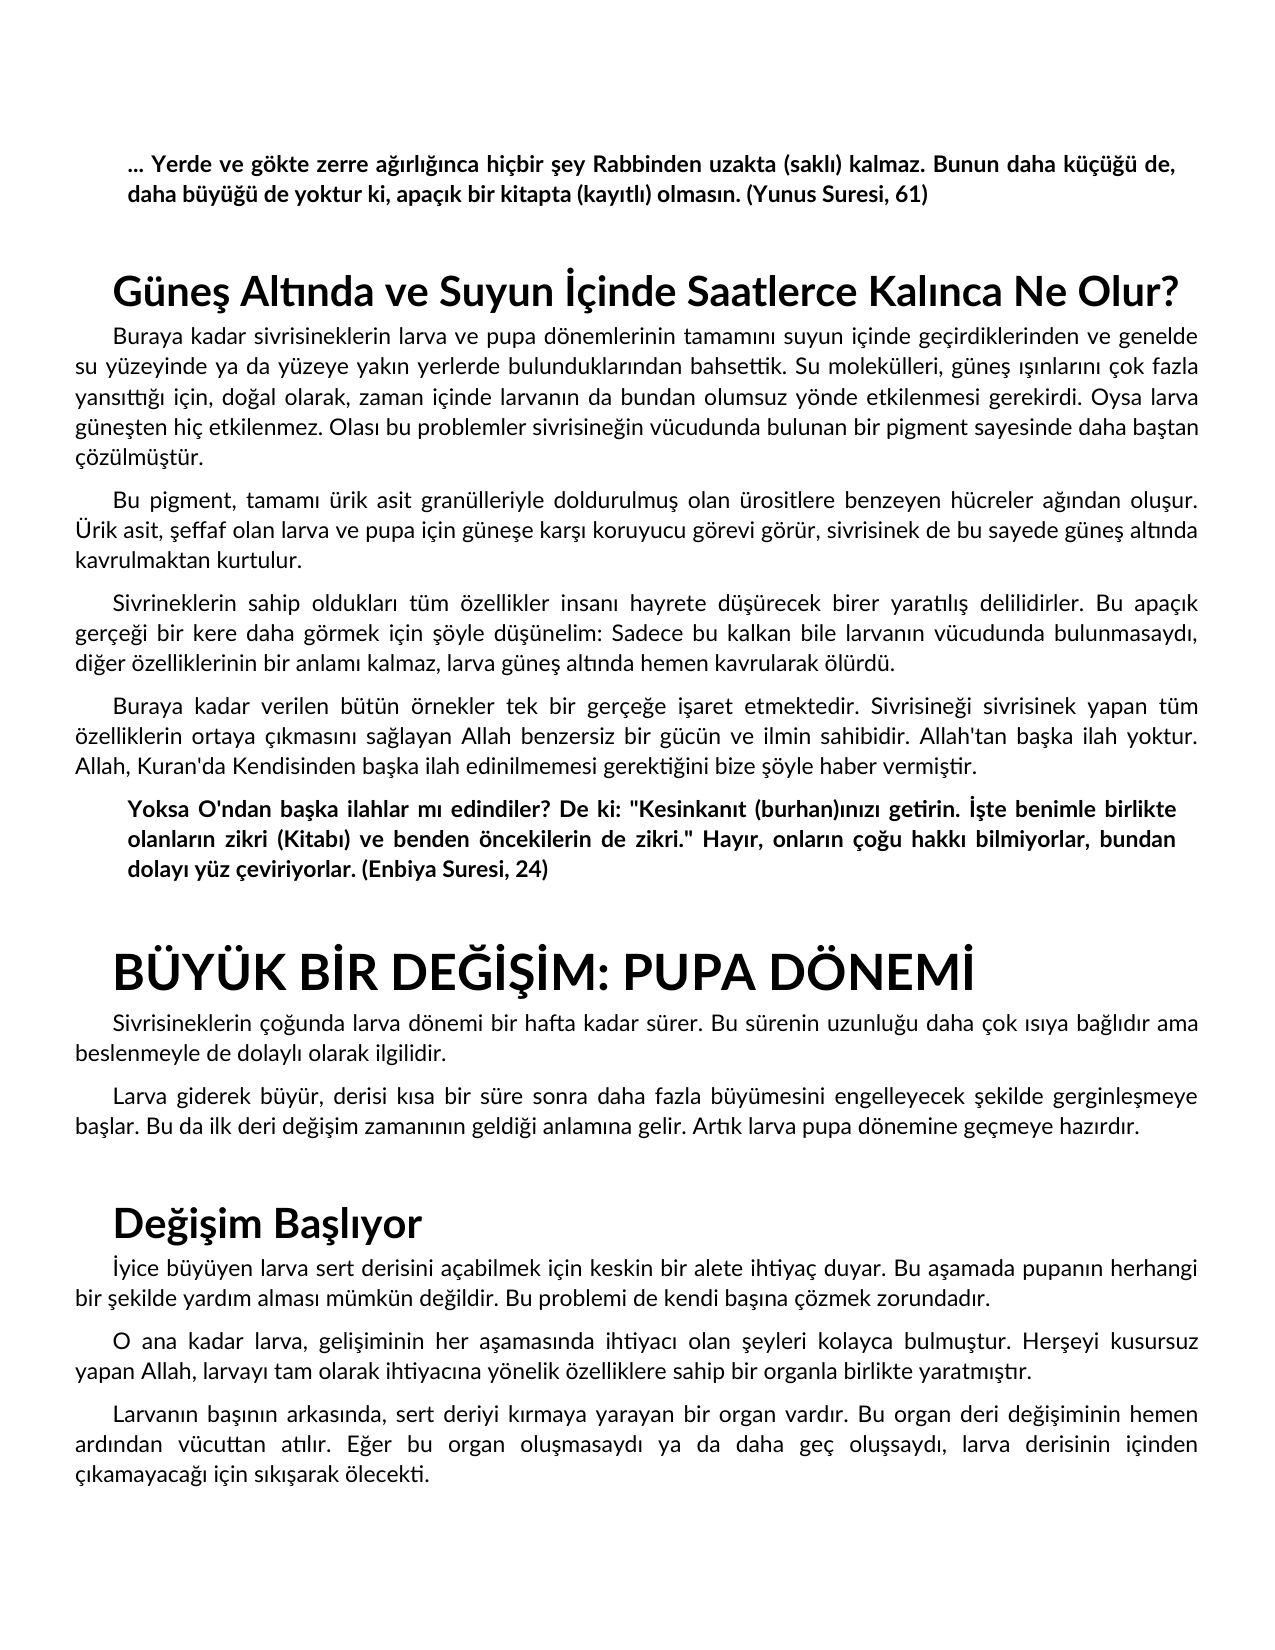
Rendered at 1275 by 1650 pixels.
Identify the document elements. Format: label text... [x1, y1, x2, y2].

text İyice büyüyen larva sert derisini açabilmek için keskin bir alete ihtiyaç duyar. Bu aşamada pupanın herhangi bir şekilde yardım alması mümkün değildir. Bu problemi de kendi başına çözmek zorundadır. [75, 1254, 1200, 1311]
subtitle Değişim Başlıyor [112, 1197, 1200, 1247]
text Sivrisineklerin çoğunda larva dönemi bir hafta kadar sürer. Bu sürenin uzunluğu daha çok ısıya bağlıdır ama beslenmeyle de dolaylı olarak ilgilidir. [75, 1009, 1200, 1067]
text Larvanın başının arkasında, sert deriyi kırmaya yarayan bir organ vardır. Bu organ deri değişiminin hemen ardından vücuttan atılır. Eğer bu organ oluşmasaydı ya da daha geç oluşsaydı, larva derisinin içinden çıkamayacağı için sıkışarak ölecekti. [75, 1399, 1200, 1487]
text Yoksa O'ndan başka ilahlar mı edindiler? De ki: "Kesinkanıt (burhan)ınızı getirin. İşte benimle birlikte olanların zikri (Kitabı) ve benden öncekilerin de zikri." Hayır, onların çoğu hakkı bilmiyorlar, bundan dolayı yüz çeviriyorlar. (Enbiya Suresi, 24) [127, 795, 1177, 883]
subtitle Güneş Altında ve Suyun İçinde Saatlerce Kalınca Ne Olur? [112, 266, 1200, 316]
subtitle BÜYÜK BİR DEĞİŞİM: PUPA DÖNEMİ [112, 941, 1200, 1001]
text Buraya kadar sivrisineklerin larva ve pupa dönemlerinin tamamını suyun içinde geçirdiklerinden ve genelde su yüzeyinde ya da yüzeye yakın yerlerde bulunduklarından bahsettik. Su molekülleri, güneş ışınlarını çok fazla yansıttığı için, doğal olarak, zaman içinde larvanın da bundan olumsuz yönde etkilenmesi gerekirdi. Oysa larva güneşten hiç etkilenmez. Olası bu problemler sivrisineğin vücudunda bulunan bir pigment sayesinde daha baştan çözülmüştür. [75, 322, 1200, 470]
text Bu pigment, tamamı ürik asit granülleriyle doldurulmuş olan ürositlere benzeyen hücreler ağından oluşur. Ürik asit, şeffaf olan larva ve pupa için güneşe karşı koruyucu görevi görür, sivrisinek de bu sayede güneş altında kavrulmaktan kurtulur. [75, 485, 1200, 573]
text Sivrineklerin sahip oldukları tüm özellikler insanı hayrete düşürecek birer yaratılış delilidirler. Bu apaçık gerçeği bir kere daha görmek için şöyle düşünelim: Sadece bu kalkan bile larvanın vücudunda bulunmasaydı, diğer özelliklerinin bir anlamı kalmaz, larva güneş altında hemen kavrularak ölürdü. [75, 588, 1200, 676]
text ... Yerde ve gökte zerre ağırlığınca hiçbir şey Rabbinden uzakta (saklı) kalmaz. Bunun daha küçüğü de, daha büyüğü de yoktur ki, apaçık bir kitapta (kayıtlı) olmasın. (Yunus Suresi, 61) [127, 150, 1177, 208]
text Buraya kadar verilen bütün örnekler tek bir gerçeğe işaret etmektedir. Sivrisineği sivrisinek yapan tüm özelliklerin ortaya çıkmasını sağlayan Allah benzersiz bir gücün ve ilmin sahibidir. Allah'tan başka ilah yoktur. Allah, Kuran'da Kendisinden başka ilah edinilmemesi gerektiğini bize şöyle haber vermiştir. [75, 692, 1200, 779]
text O ana kadar larva, gelişiminin her aşamasında ihtiyacı olan şeyleri kolayca bulmuştur. Herşeyi kusursuz yapan Allah, larvayı tam olarak ihtiyacına yönelik özelliklere sahip bir organla birlikte yaratmıştır. [75, 1327, 1200, 1384]
text Larva giderek büyür, derisi kısa bir süre sonra daha fazla büyümesini engelleyecek şekilde gerginleşmeye başlar. Bu da ilk deri değişim zamanının geldiği anlamına gelir. Artık larva pupa dönemine geçmeye hazırdır. [75, 1082, 1200, 1139]
